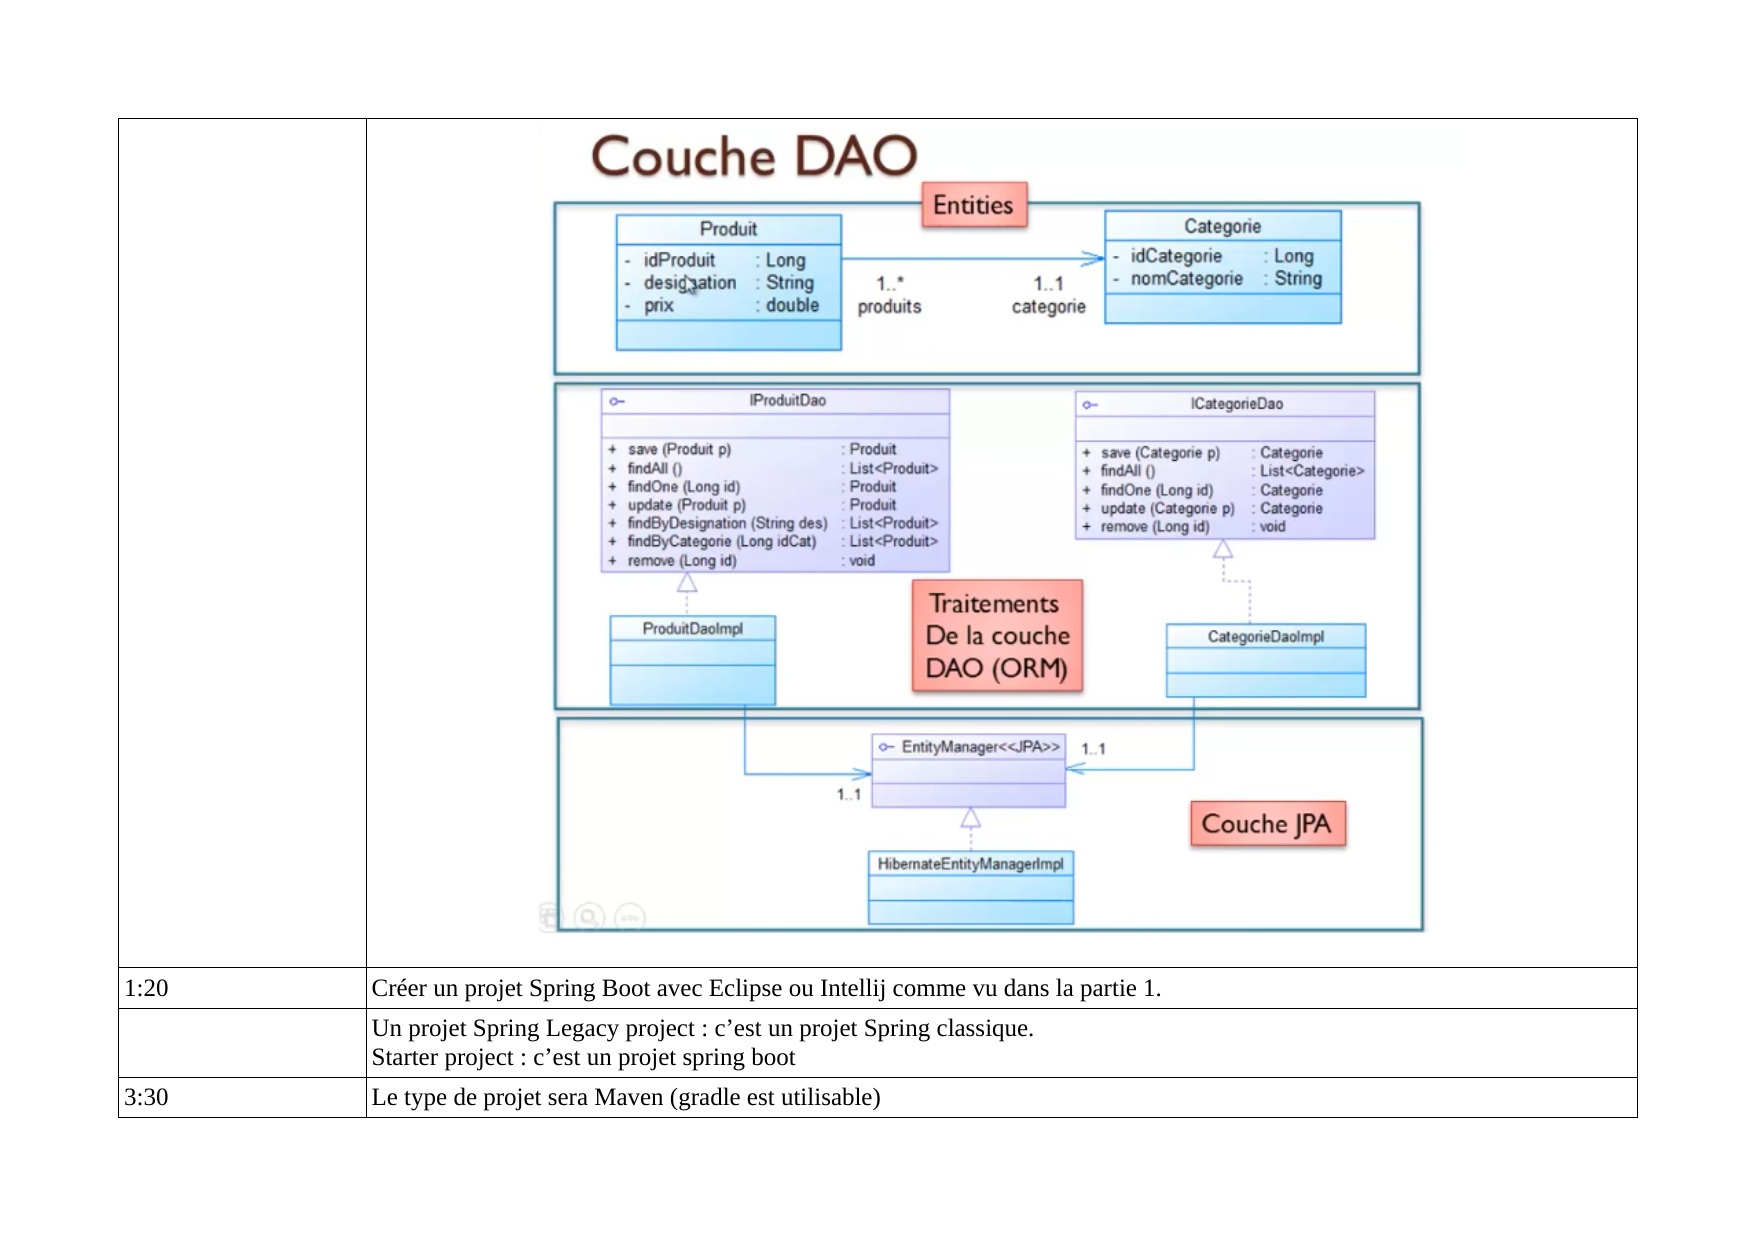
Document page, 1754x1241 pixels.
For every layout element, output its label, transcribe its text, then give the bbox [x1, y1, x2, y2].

table_cell 1:20 [119, 968, 366, 1007]
picture [538, 123, 1465, 933]
table_cell 3:30 [119, 1078, 366, 1117]
table_cell [119, 1009, 366, 1077]
table_cell Le type de projet sera Maven (gradle est utilisable) [367, 1078, 1637, 1117]
table_cell Un projet Spring Legacy project : c’est un projet Spring classique. Starter project : c’est un projet spring boot [367, 1009, 1637, 1077]
table_header [367, 119, 1637, 967]
table_header [119, 119, 366, 967]
table_cell Créer un projet Spring Boot avec Eclipse ou Intellij comme vu dans la partie 1. [367, 968, 1637, 1007]
